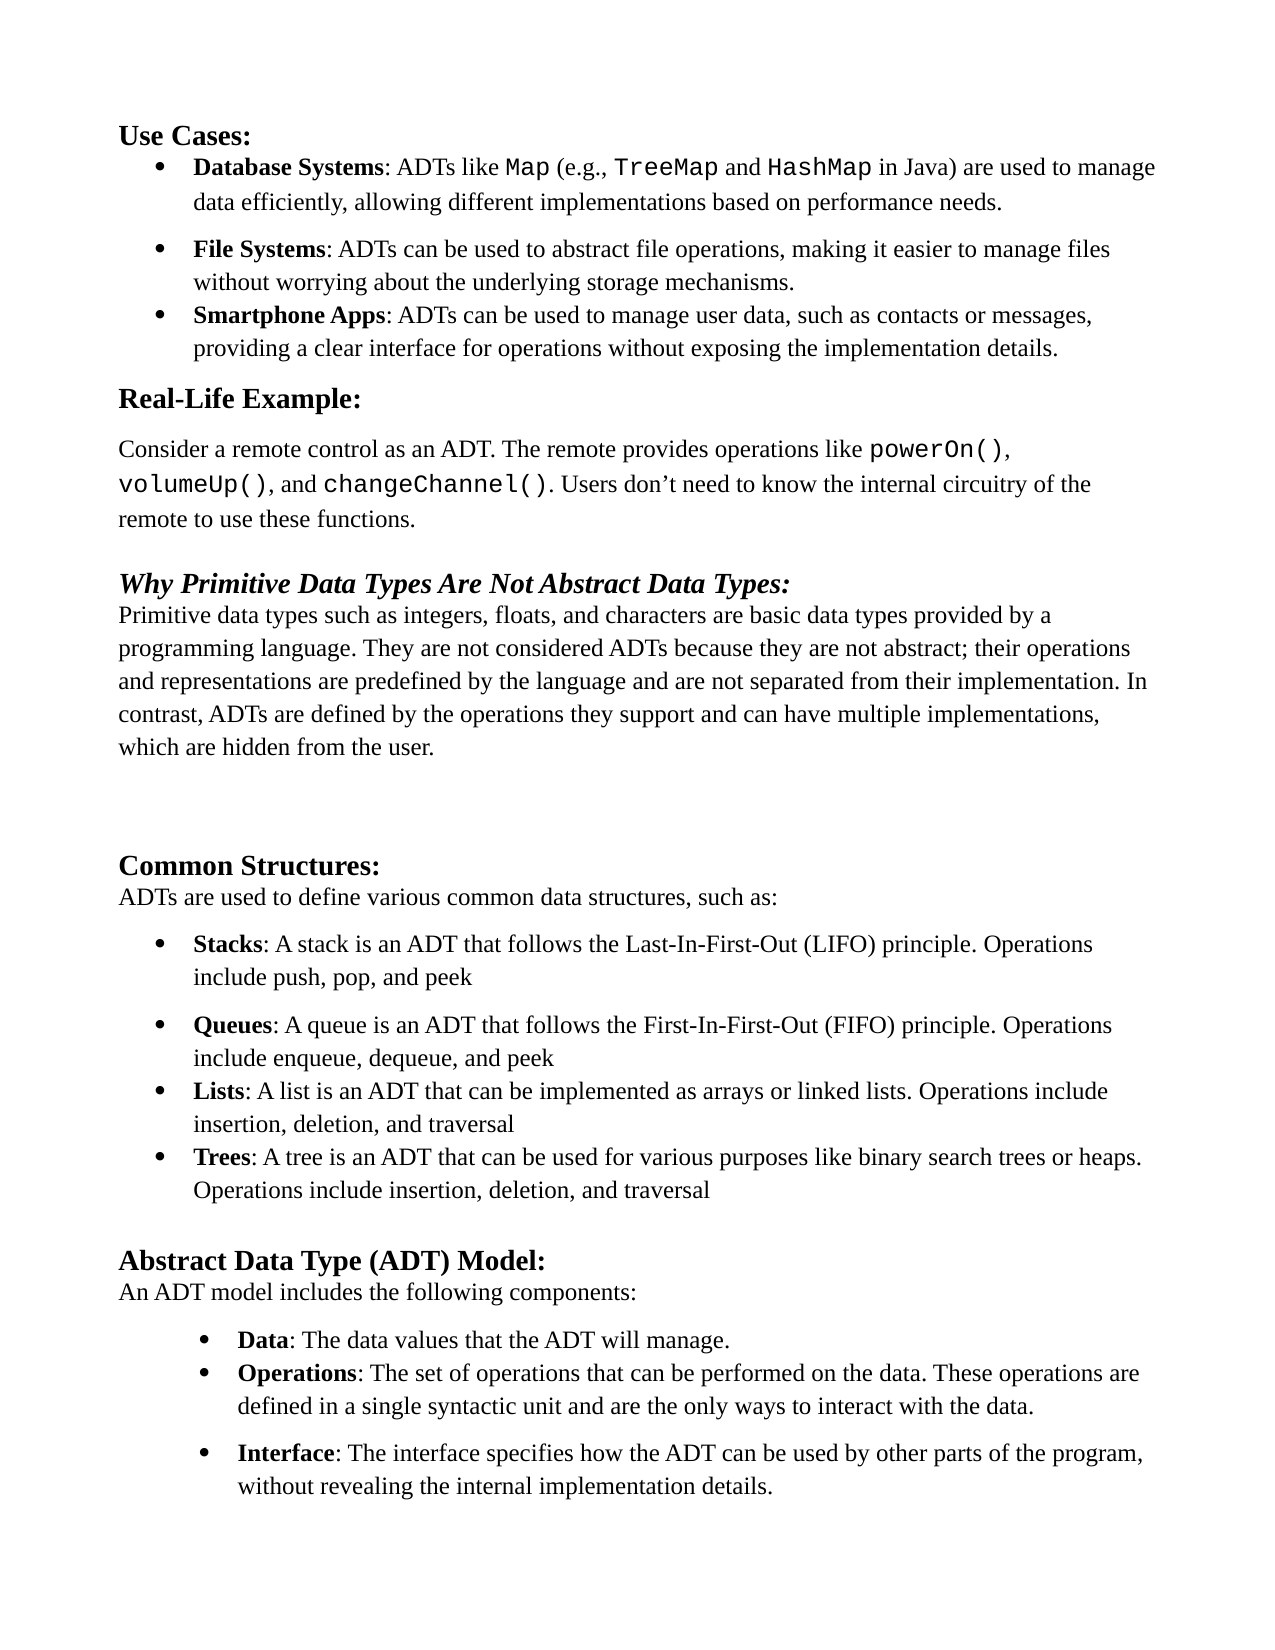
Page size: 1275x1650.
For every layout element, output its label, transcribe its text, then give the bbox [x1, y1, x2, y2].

subtitle Common Structures: [118, 848, 1157, 882]
text Primitive data types such as integers, floats, and characters are basic data types provided by a programming language. They are not considered ADTs because they are not abstract; their operations and representations are predefined by the language and are not separated from their implementation. In contrast, ADTs are defined by the operations they support and can have multiple implementations, which are hidden from the user. [118, 600, 1157, 761]
subtitle Why Primitive Data Types Are Not Abstract Data Types: [118, 567, 1157, 600]
text Real-Life Example: [118, 381, 1157, 414]
list Stacks: A stack is an ADT that follows the Last-In-First-Out (LIFO) principle. Operations include push, pop, and peek [156, 929, 1157, 991]
list File Systems: ADTs can be used to abstract file operations, making it easier to manage files without worrying about the underlying storage mechanisms. [156, 234, 1157, 296]
list Interface: The interface specifies how the ADT can be used by other parts of the program, without revealing the internal implementation details. [200, 1438, 1157, 1500]
text An ADT model includes the following components: [118, 1277, 1157, 1306]
subtitle Abstract Data Type (ADT) Model: [118, 1243, 1157, 1277]
list Queues: A queue is an ADT that follows the First-In-First-Out (FIFO) principle. Operations include enqueue, dequeue, and peek [156, 1010, 1157, 1072]
text Consider a remote control as an ADT. The remote provides operations like powerOn(), volumeUp(), and changeChannel(). Users don’t need to know the internal circuitry of the remote to use these functions. [118, 434, 1157, 533]
subtitle Use Cases: [118, 118, 1157, 152]
text ADTs are used to define various common data structures, such as: [118, 882, 1157, 911]
list Data: The data values that the ADT will manage. [200, 1325, 1157, 1353]
list Trees: A tree is an ADT that can be used for various purposes like binary search trees or heaps. Operations include insertion, deletion, and traversal [156, 1142, 1157, 1204]
list Database Systems: ADTs like Map (e.g., TreeMap and HashMap in Java) are used to manage data efficiently, allowing different implementations based on performance needs. [156, 152, 1157, 216]
list Lists: A list is an ADT that can be implemented as arrays or linked lists. Operations include insertion, deletion, and traversal [156, 1076, 1157, 1138]
list Smartphone Apps: ADTs can be used to manage user data, such as contacts or messages, providing a clear interface for operations without exposing the implementation details. [156, 300, 1157, 362]
list Operations: The set of operations that can be performed on the data. These operations are defined in a single syntactic unit and are the only ways to interact with the data. [200, 1358, 1157, 1419]
